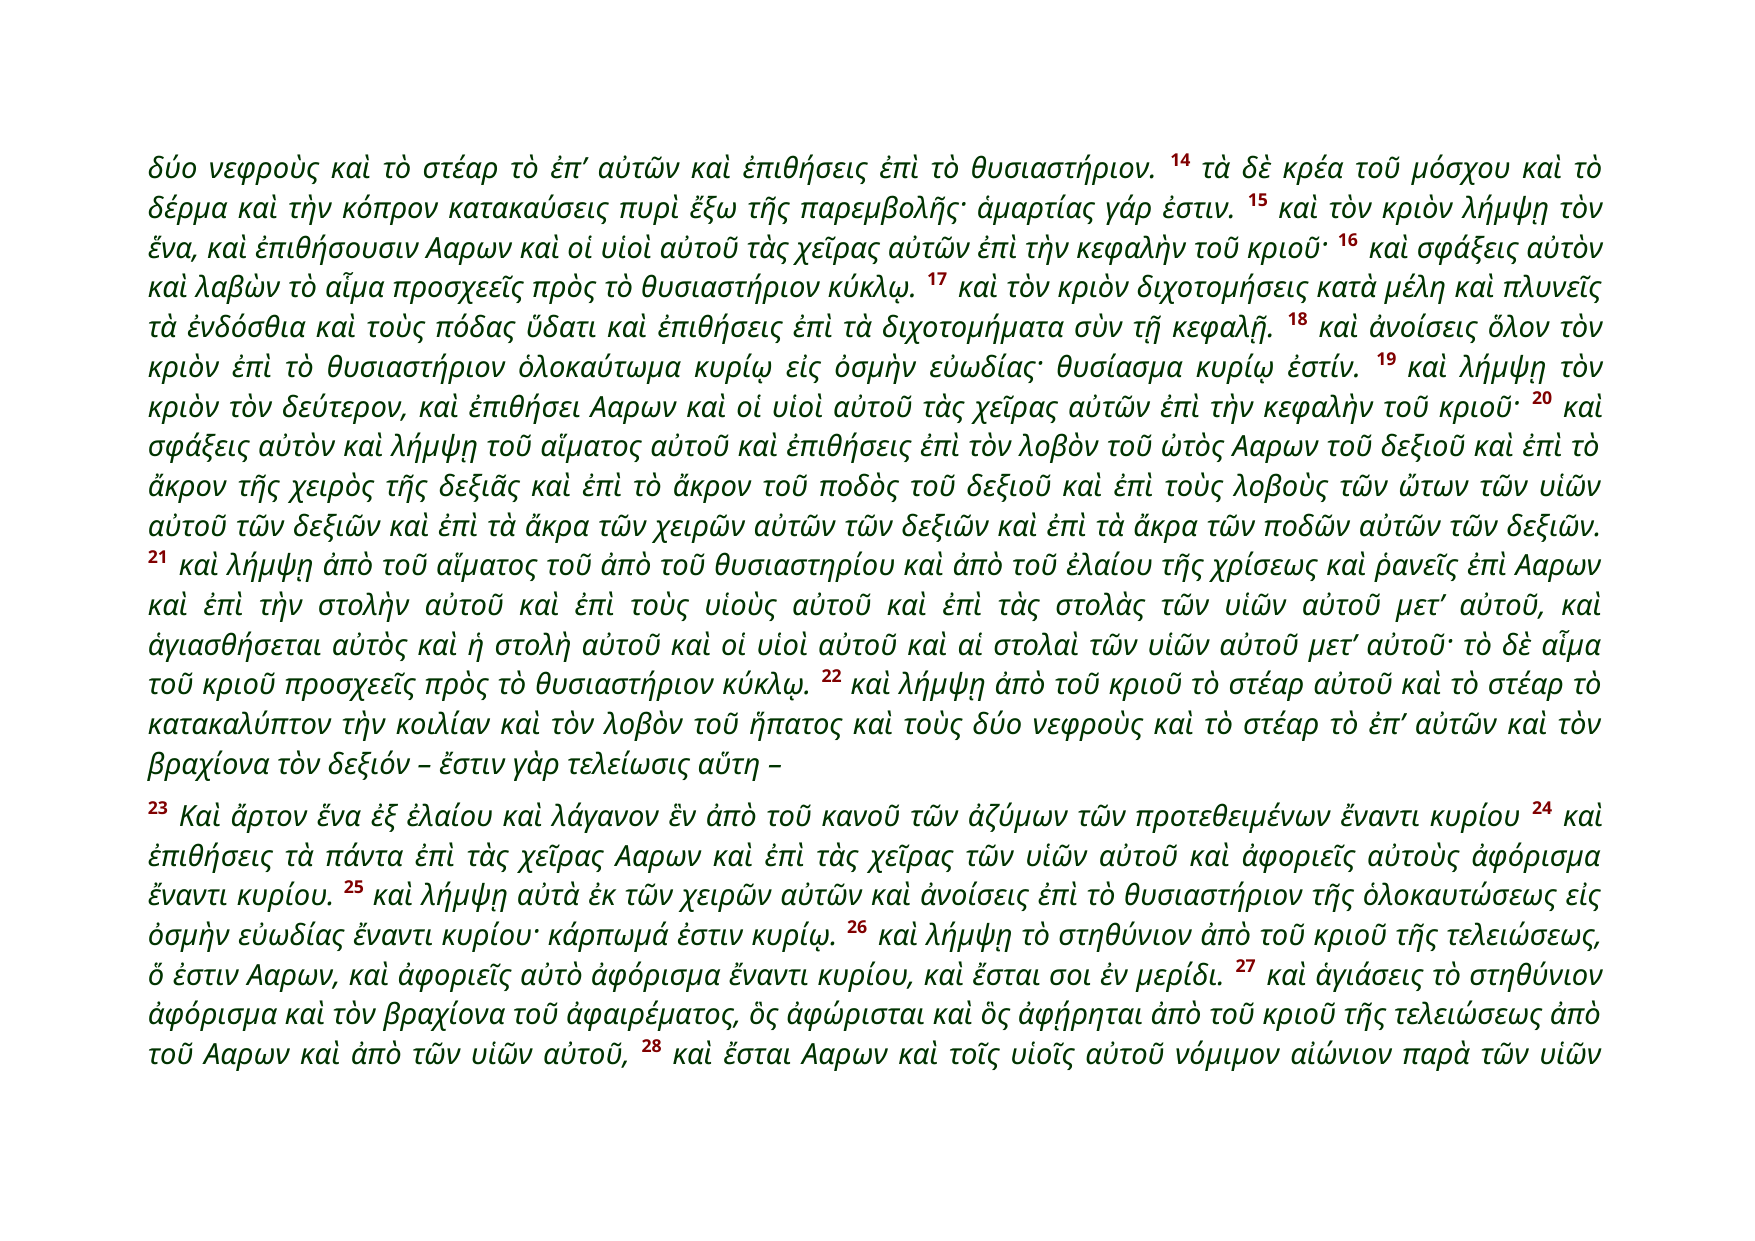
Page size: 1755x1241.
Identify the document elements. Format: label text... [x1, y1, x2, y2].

text 23 Καὶ ἄρτον ἕνα ἐξ ἐλαίου καὶ λάγανον ἓν ἀπὸ τοῦ κανοῦ τῶν ἀζύμων τῶν προτεθειμένων ἔναντι κυρίου 24 καὶ ἐπιθήσεις τὰ πάντα ἐπὶ τὰς χεῖρας Ααρων καὶ ἐπὶ τὰς χεῖρας τῶν υἱῶν αὐτοῦ καὶ ἀφοριεῖς αὐτοὺς ἀφόρισμα ἔναντι κυρίου. 25 καὶ λήμψῃ αὐτὰ ἐκ τῶν χειρῶν αὐτῶν καὶ ἀνοίσεις ἐπὶ τὸ θυσιαστήριον τῆς ὁλοκαυτώσεως εἰς ὀσμὴν εὐωδίας ἔναντι κυρίου· κάρπωμά ἐστιν κυρίῳ. 26 καὶ λήμψῃ τὸ στηθύνιον ἀπὸ τοῦ κριοῦ τῆς τελειώσεως, ὅ ἐστιν Ααρων, καὶ ἀφοριεῖς αὐτὸ ἀφόρισμα ἔναντι κυρίου, καὶ ἔσται σοι ἐν μερίδι. 27 καὶ ἁγιάσεις τὸ στηθύνιον ἀφόρισμα καὶ τὸν βραχίονα τοῦ ἀφαιρέματος, ὃς ἀφώρισται καὶ ὃς ἀφῄρηται ἀπὸ τοῦ κριοῦ τῆς τελειώσεως ἀπὸ τοῦ Ααρων καὶ ἀπὸ τῶν υἱῶν αὐτοῦ, 28 καὶ ἔσται Ααρων καὶ τοῖς υἱοῖς αὐτοῦ νόμιμον αἰώνιον παρὰ τῶν υἱῶν [148, 795, 1606, 1073]
text δύο νεφροὺς καὶ τὸ στέαρ τὸ ἐπ’ αὐτῶν καὶ ἐπιθήσεις ἐπὶ τὸ θυσιαστήριον. 14 τὰ δὲ κρέα τοῦ μόσχου καὶ τὸ δέρμα καὶ τὴν κόπρον κατακαύσεις πυρὶ ἔξω τῆς παρεμβολῆς· ἁμαρτίας γάρ ἐστιν. 15 καὶ τὸν κριὸν λήμψῃ τὸν ἕνα, καὶ ἐπιθήσουσιν Ααρων καὶ οἱ υἱοὶ αὐτοῦ τὰς χεῖρας αὐτῶν ἐπὶ τὴν κεφαλὴν τοῦ κριοῦ· 16 καὶ σφάξεις αὐτὸν καὶ λαβὼν τὸ αἷμα προσχεεῖς πρὸς τὸ θυσιαστήριον κύκλῳ. 17 καὶ τὸν κριὸν διχοτομήσεις κατὰ μέλη καὶ πλυνεῖς τὰ ἐνδόσθια καὶ τοὺς πόδας ὕδατι καὶ ἐπιθήσεις ἐπὶ τὰ διχοτομήματα σὺν τῇ κεφαλῇ. 18 καὶ ἀνοίσεις ὅλον τὸν κριὸν ἐπὶ τὸ θυσιαστήριον ὁλοκαύτωμα κυρίῳ εἰς ὀσμὴν εὐωδίας· θυσίασμα κυρίῳ ἐστίν. 19 καὶ λήμψῃ τὸν κριὸν τὸν δεύτερον, καὶ ἐπιθήσει Ααρων καὶ οἱ υἱοὶ αὐτοῦ τὰς χεῖρας αὐτῶν ἐπὶ τὴν κεφαλὴν τοῦ κριοῦ· 20 καὶ σφάξεις αὐτὸν καὶ λήμψῃ τοῦ αἵματος αὐτοῦ καὶ ἐπιθήσεις ἐπὶ τὸν λοβὸν τοῦ ὠτὸς Ααρων τοῦ δεξιοῦ καὶ ἐπὶ τὸ ἄκρον τῆς χειρὸς τῆς δεξιᾶς καὶ ἐπὶ τὸ ἄκρον τοῦ ποδὸς τοῦ δεξιοῦ καὶ ἐπὶ τοὺς λοβοὺς τῶν ὤτων τῶν υἱῶν αὐτοῦ τῶν δεξιῶν καὶ ἐπὶ τὰ ἄκρα τῶν χειρῶν αὐτῶν τῶν δεξιῶν καὶ ἐπὶ τὰ ἄκρα τῶν ποδῶν αὐτῶν τῶν δεξιῶν. 21 καὶ λήμψῃ ἀπὸ τοῦ αἵματος τοῦ ἀπὸ τοῦ θυσιαστηρίου καὶ ἀπὸ τοῦ ἐλαίου τῆς χρίσεως καὶ ῥανεῖς ἐπὶ Ααρων καὶ ἐπὶ τὴν στολὴν αὐτοῦ καὶ ἐπὶ τοὺς υἱοὺς αὐτοῦ καὶ ἐπὶ τὰς στολὰς τῶν υἱῶν αὐτοῦ μετ’ αὐτοῦ, καὶ ἁγιασθήσεται αὐτὸς καὶ ἡ στολὴ αὐτοῦ καὶ οἱ υἱοὶ αὐτοῦ καὶ αἱ στολαὶ τῶν υἱῶν αὐτοῦ μετ’ αὐτοῦ· τὸ δὲ αἷμα τοῦ κριοῦ προσχεεῖς πρὸς τὸ θυσιαστήριον κύκλῳ. 22 καὶ λήμψῃ ἀπὸ τοῦ κριοῦ τὸ στέαρ αὐτοῦ καὶ τὸ στέαρ τὸ κατακαλύπτον τὴν κοιλίαν καὶ τὸν λοβὸν τοῦ ἥπατος καὶ τοὺς δύο νεφροὺς καὶ τὸ στέαρ τὸ ἐπ’ αὐτῶν καὶ τὸν βραχίονα τὸν δεξιόν – ἔστιν γὰρ τελείωσις αὕτη – [148, 148, 1606, 783]
